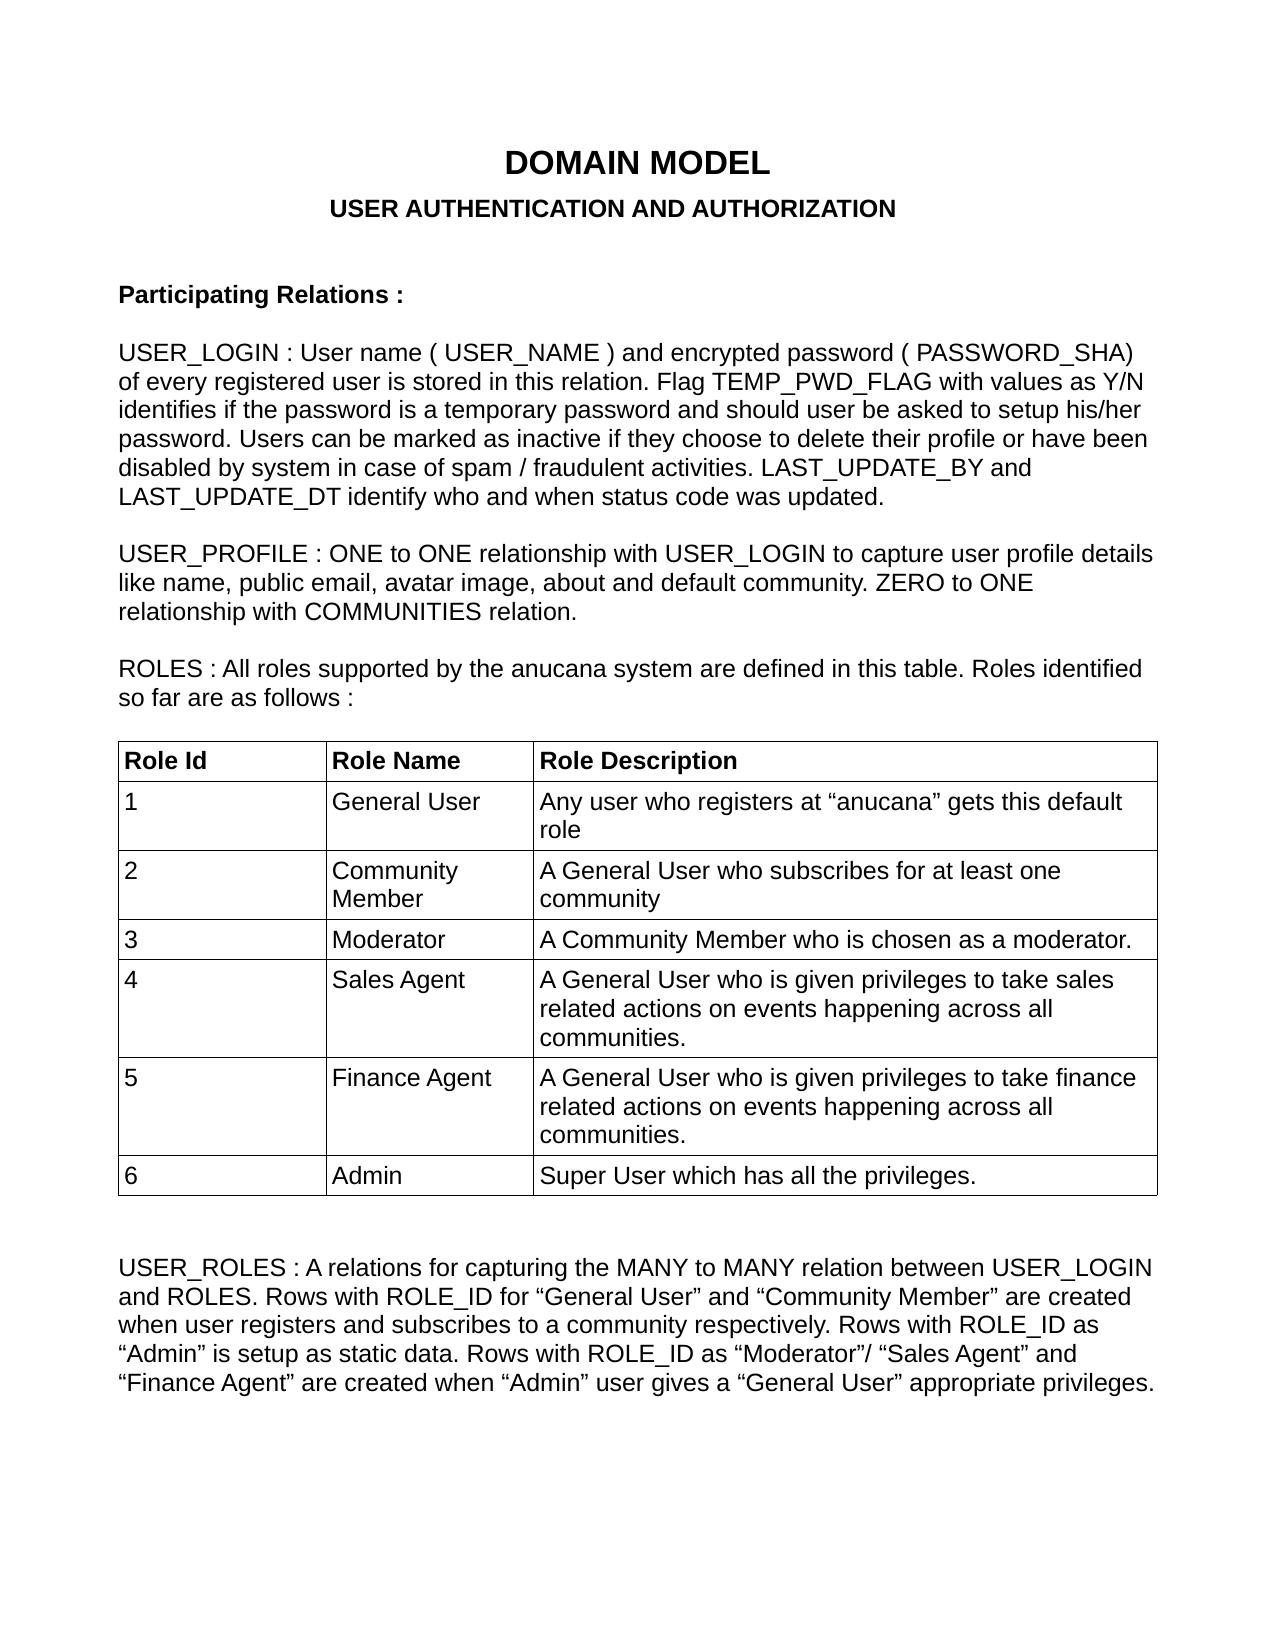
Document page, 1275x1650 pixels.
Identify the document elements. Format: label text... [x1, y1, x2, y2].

table_cell Any user who registers at “anucana” gets this default role [534, 782, 1157, 850]
table_cell Super User which has all the privileges. [534, 1156, 1157, 1195]
table_cell A General User who subscribes for at least one community [534, 851, 1157, 919]
text Participating Relations : [118, 281, 1157, 309]
subtitle DOMAIN MODEL [118, 143, 1157, 182]
table_cell Sales Agent [327, 960, 533, 1057]
text USER_LOGIN : User name ( USER_NAME ) and encrypted password ( PASSWORD_SHA) of every registered user is stored in this relation. Flag TEMP_PWD_FLAG with values as Y/N identifies if the password is a temporary password and should user be asked to setup his/her password. Users can be marked as inactive if they choose to delete their profile or have been disabled by system in case of spam / fraudulent activities. LAST_UPDATE_BY and LAST_UPDATE_DT identify who and when status code was updated. [118, 338, 1157, 511]
text USER AUTHENTICATION AND AUTHORIZATION [118, 194, 1157, 223]
table_header Role Description [534, 742, 1157, 781]
table_header Role Name [327, 742, 533, 781]
text USER_ROLES : A relations for capturing the MANY to MANY relation between USER_LOGIN and ROLES. Rows with ROLE_ID for “General User” and “Community Member” are created when user registers and subscribes to a community respectively. Rows with ROLE_ID as “Admin” is setup as static data. Rows with ROLE_ID as “Moderator”/ “Sales Agent” and “Finance Agent” are created when “Admin” user gives a “General User” appropriate privileges. [118, 1253, 1157, 1397]
text ROLES : All roles supported by the anucana system are defined in this table. Roles identified so far are as follows : [118, 654, 1157, 712]
table_cell 2 [119, 851, 326, 919]
table_cell A General User who is given privileges to take sales related actions on events happening across all communities. [534, 960, 1157, 1057]
table_cell A Community Member who is chosen as a moderator. [534, 920, 1157, 959]
table_cell Community Member [327, 851, 533, 919]
table_cell 4 [119, 960, 326, 1057]
table_cell Moderator [327, 920, 533, 959]
table_cell General User [327, 782, 533, 850]
text USER_PROFILE : ONE to ONE relationship with USER_LOGIN to capture user profile details like name, public email, avatar image, about and default community. ZERO to ONE relationship with COMMUNITIES relation. [118, 539, 1157, 626]
table_cell Finance Agent [327, 1058, 533, 1155]
table_header Role Id [119, 742, 326, 781]
table_cell 6 [119, 1156, 326, 1195]
table_cell 5 [119, 1058, 326, 1155]
table_cell Admin [327, 1156, 533, 1195]
table_cell A General User who is given privileges to take finance related actions on events happening across all communities. [534, 1058, 1157, 1155]
table_cell 1 [119, 782, 326, 850]
table_cell 3 [119, 920, 326, 959]
